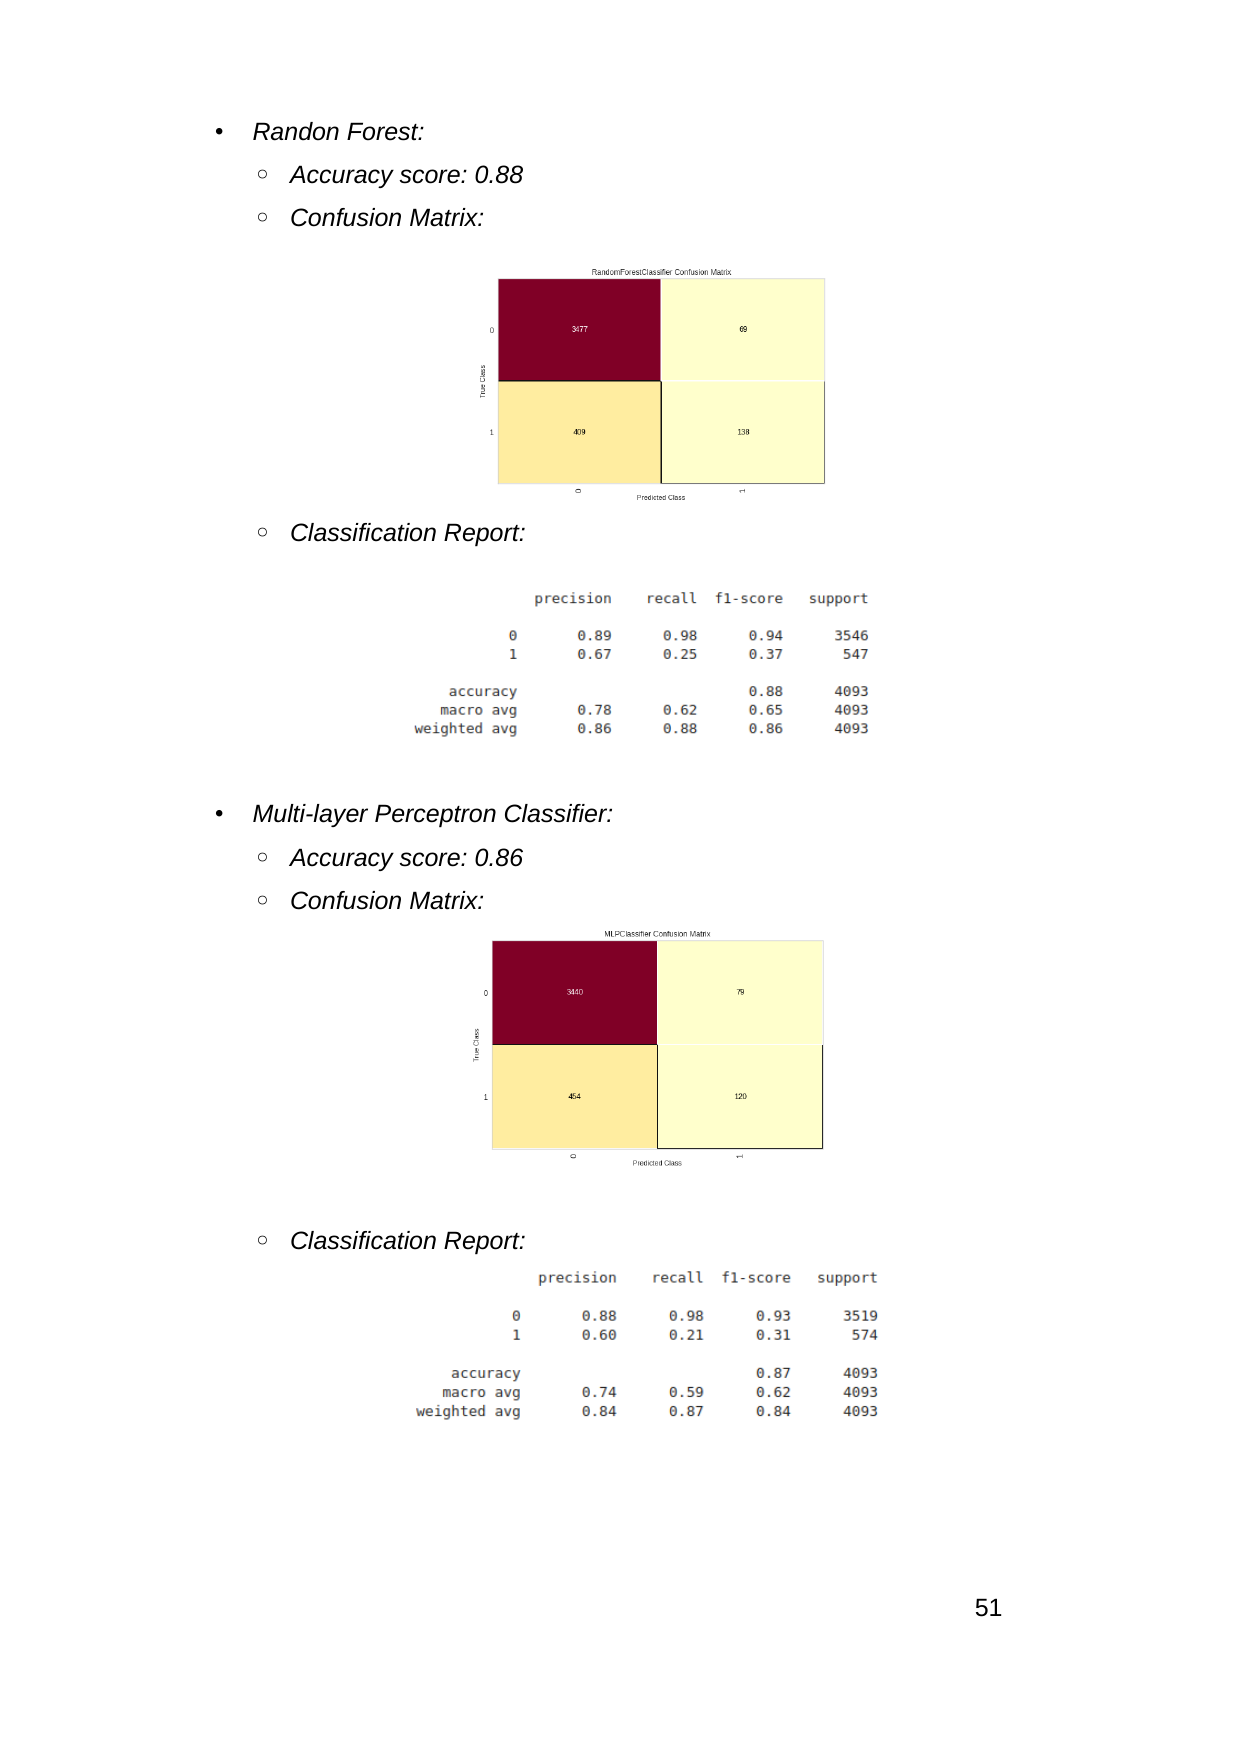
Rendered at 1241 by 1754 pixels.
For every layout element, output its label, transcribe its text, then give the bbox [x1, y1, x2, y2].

list Multi-layer Perceptron Classifier: [215, 799, 1122, 828]
picture [413, 1268, 886, 1424]
list Confusion Matrix: [252, 886, 1122, 914]
list Confusion Matrix: [252, 203, 1122, 232]
picture [472, 928, 827, 1169]
list Accuracy score: 0.88 [252, 160, 1122, 189]
list Classification Report: [252, 1226, 1122, 1254]
picture [475, 265, 830, 504]
list Classification Report: [252, 247, 1122, 547]
list Accuracy score: 0.86 [252, 842, 1122, 871]
list Randon Forest: [215, 117, 1122, 146]
picture [405, 589, 878, 742]
